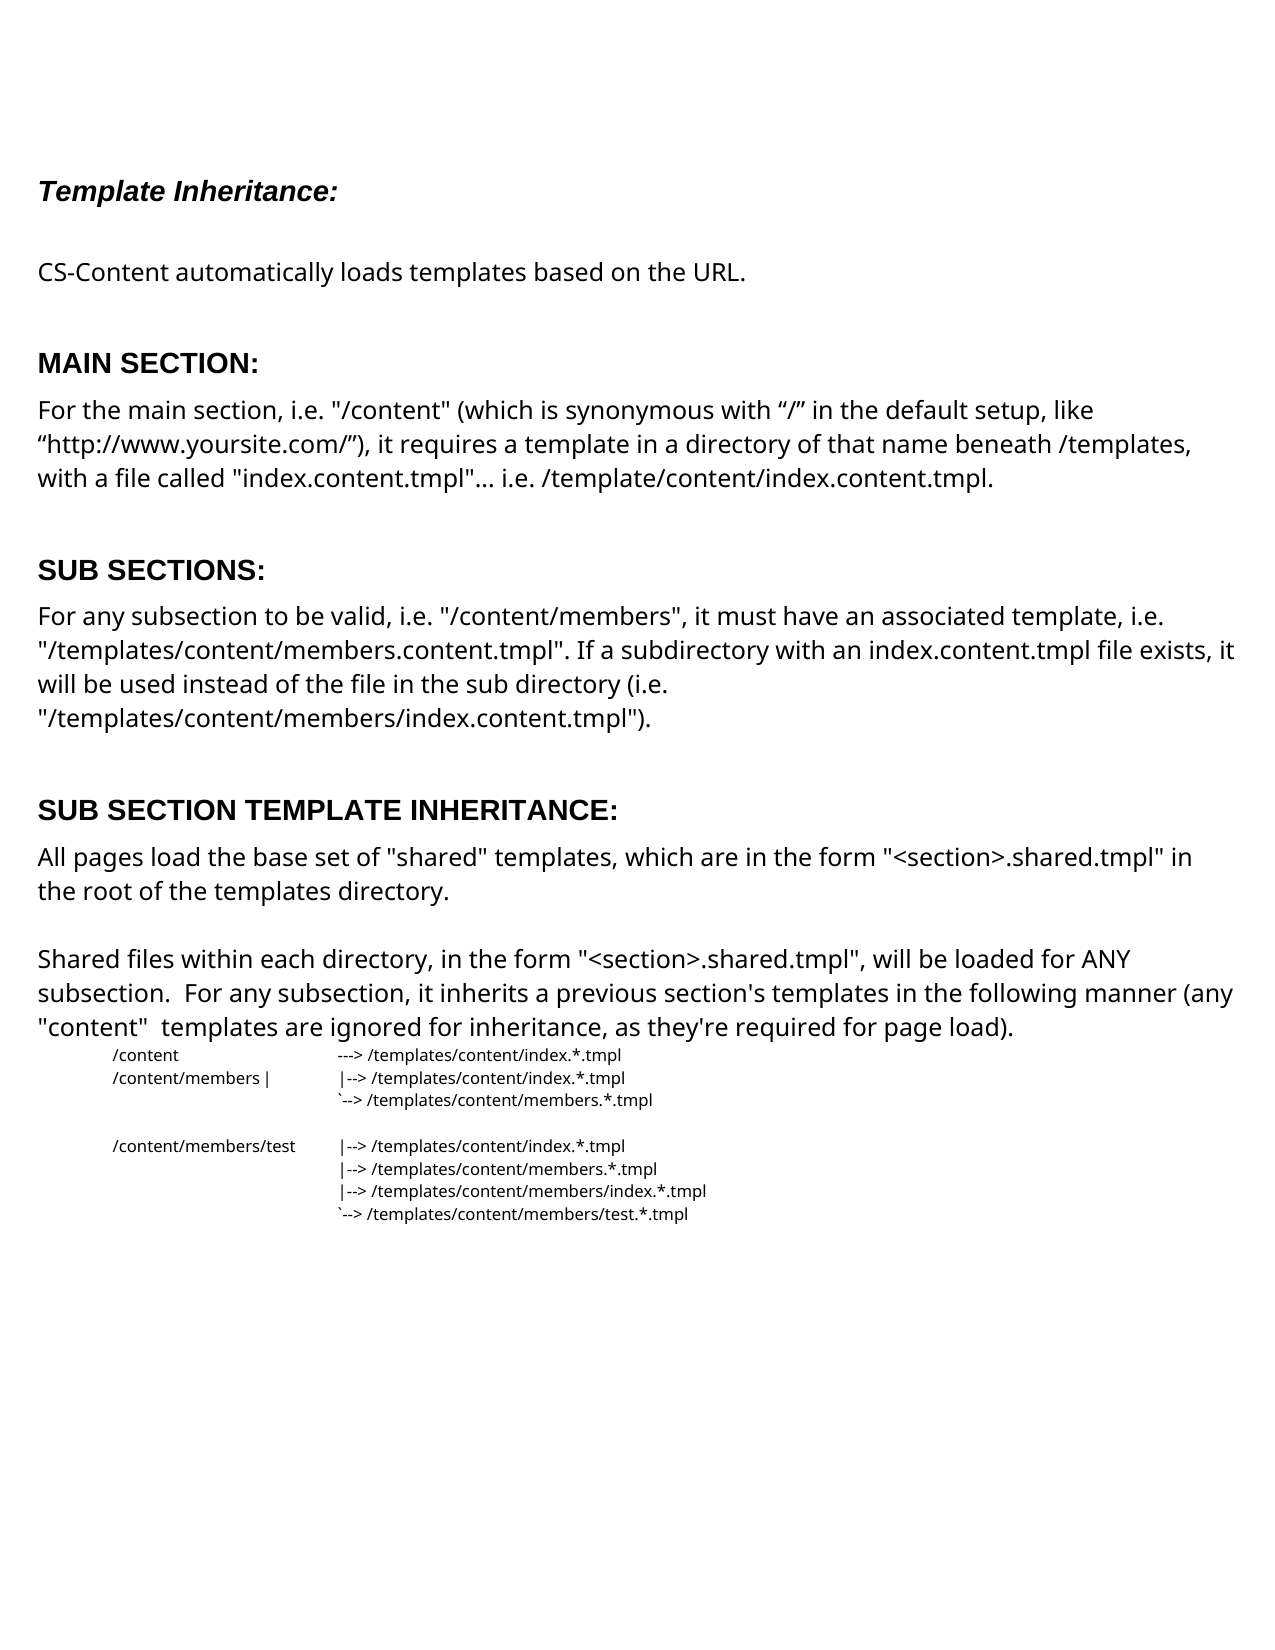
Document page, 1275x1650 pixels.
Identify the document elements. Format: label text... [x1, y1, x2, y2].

text |--> /templates/content/members.*.tmpl [37, 1157, 1237, 1180]
text |--> /templates/content/members/index.*.tmpl [37, 1180, 1237, 1202]
text /content ---> /templates/content/index.*.tmpl [37, 1043, 1237, 1066]
text CS-Content automatically loads templates based on the URL. [37, 254, 1237, 288]
text For the main section, i.e. "/content" (which is synonymous with “/” in the default setup, like “http://www.yoursite.com/”), it requires a template in a directory of that name beneath /templates, with a file called "index.content.tmpl"... i.e. /template/content/index.content.tmpl. [37, 392, 1237, 494]
subtitle SUB SECTION TEMPLATE INHERITANCE: [37, 794, 1237, 827]
subtitle SUB SECTIONS: [37, 554, 1237, 586]
text For any subsection to be valid, i.e. "/content/members", it must have an associated template, i.e. "/templates/content/members.content.tmpl". If a subdirectory with an index.content.tmpl file exists, it will be used instead of the file in the sub directory (i.e. "/templates/content/members/index.content.tmpl"). [37, 599, 1237, 735]
text /content/members/test |--> /templates/content/index.*.tmpl [37, 1134, 1237, 1157]
text `--> /templates/content/members/test.*.tmpl [37, 1202, 1237, 1225]
text All pages load the base set of "shared" templates, which are in the form "<section>.shared.tmpl" in the root of the templates directory. [37, 839, 1237, 907]
subtitle Template Inheritance: [37, 175, 1237, 208]
text `--> /templates/content/members.*.tmpl [37, 1089, 1237, 1112]
text /content/members | |--> /templates/content/index.*.tmpl [37, 1066, 1237, 1089]
subtitle MAIN SECTION: [37, 347, 1237, 380]
text Shared files within each directory, in the form "<section>.shared.tmpl", will be loaded for ANY subsection. For any subsection, it inherits a previous section's templates in the following manner (any "content" templates are ignored for inheritance, as they're required for page load). [37, 941, 1237, 1043]
